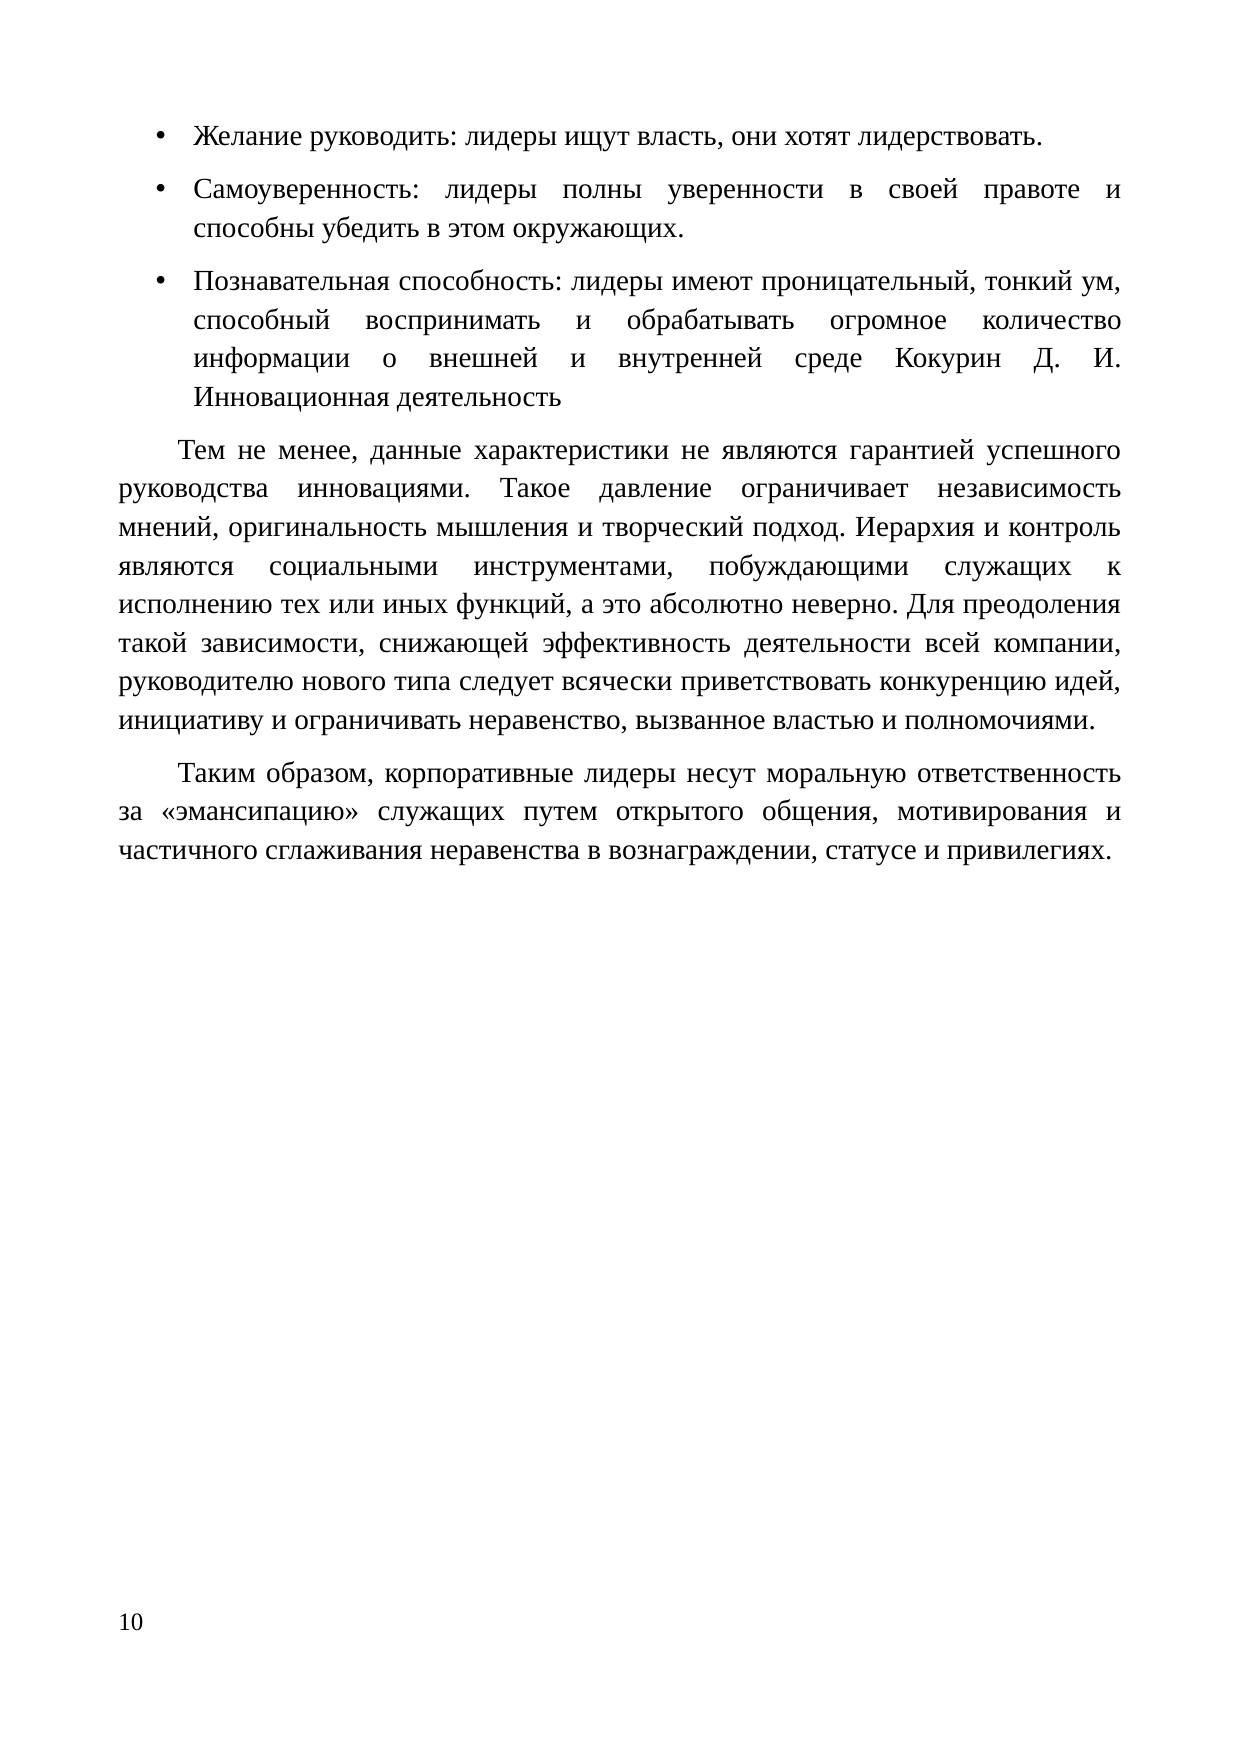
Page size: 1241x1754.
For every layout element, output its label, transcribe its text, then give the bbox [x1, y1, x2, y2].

text Таким образом, корпоративные лидеры несут моральную ответственность за «эмансипацию» служащих путем открытого общения, мотивирования и частичного сглаживания неравенства в вознаграждении, статусе и привилегиях. [118, 755, 1122, 866]
text Тем не менее, данные характеристики не являются гарантией успешного руководства инновациями. Такое давление ограничивает независимость мнений, оригинальность мышления и творческий подход. Иерархия и контроль являются социальными инструментами, побуждающими служащих к исполнению тех или иных функций, а это абсолютно неверно. Для преодоления такой зависимости, снижающей эффективность деятельности всей компании, руководителю нового типа следует всячески приветствовать конкуренцию идей, инициативу и ограничивать неравенство, вызванное властью и полномочиями. [118, 432, 1122, 735]
list Познавательная способность: лидеры имеют проницательный, тонкий ум, способный воспринимать и обрабатывать огромное количество информации о внешней и внутренней среде Кокурин Д. И. Инновационная деятельность [156, 263, 1122, 412]
list Самоуверенность: лидеры полны уверенности в своей правоте и способны убедить в этом окружающих. [156, 171, 1122, 243]
list Желание руководить: лидеры ищут власть, они хотят лидерствовать. [156, 118, 1122, 152]
